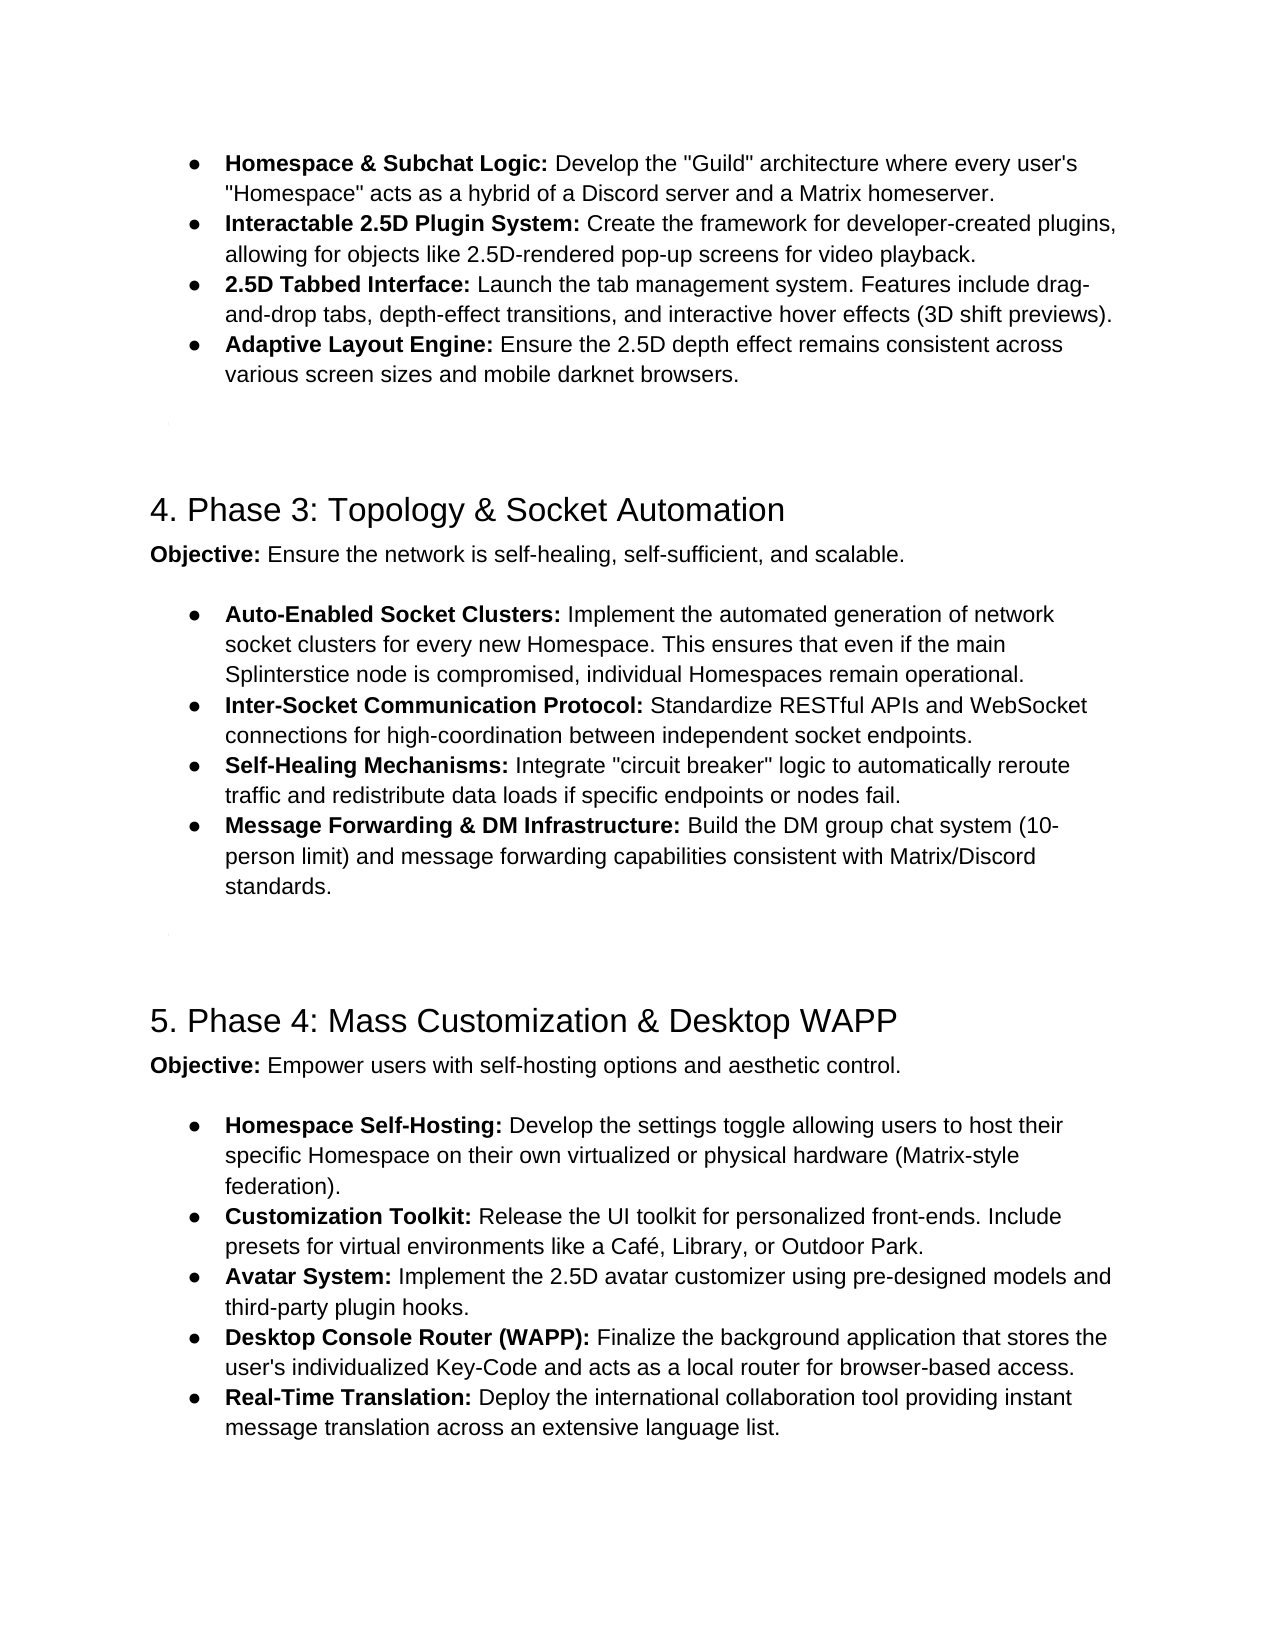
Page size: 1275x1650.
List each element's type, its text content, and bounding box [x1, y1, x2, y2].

list Desktop Console Router (WAPP): Finalize the background application that stores the user's individualized Key-Code and acts as a local router for browser-based access. [187, 1324, 1125, 1380]
text Objective: Empower users with self-hosting options and aesthetic control. [150, 1052, 1125, 1078]
subtitle 4. Phase 3: Topology & Socket Automation [150, 489, 1125, 528]
subtitle 5. Phase 4: Mass Customization & Desktop WAPP [150, 1001, 1125, 1039]
list Adaptive Layout Engine: Ensure the 2.5D depth effect remains consistent across various screen sizes and mobile darknet browsers. [187, 331, 1125, 388]
list Auto-Enabled Socket Clusters: Implement the automated generation of network socket clusters for every new Homespace. This ensures that even if the main Splinterstice node is compromised, individual Homespaces remain operational. [187, 601, 1125, 688]
list Customization Toolkit: Release the UI toolkit for personalized front-ends. Include presets for virtual environments like a Café, Library, or Outdoor Park. [187, 1203, 1125, 1259]
list Avatar System: Implement the 2.5D avatar customizer using pre-designed models and third-party plugin hooks. [187, 1263, 1125, 1320]
text Objective: Ensure the network is self-healing, self-sufficient, and scalable. [150, 541, 1125, 567]
list Message Forwarding & DM Infrastructure: Build the DM group chat system (10-person limit) and message forwarding capabilities consistent with Matrix/Discord standards. [187, 812, 1125, 899]
list Self-Healing Mechanisms: Integrate "circuit breaker" logic to automatically reroute traffic and redistribute data loads if specific endpoints or nodes fail. [187, 752, 1125, 808]
list Homespace & Subchat Logic: Develop the "Guild" architecture where every user's "Homespace" acts as a hybrid of a Discord server and a Matrix homeserver. [187, 150, 1125, 207]
list Inter-Socket Communication Protocol: Standardize RESTful APIs and WebSocket connections for high-coordination between independent socket endpoints. [187, 692, 1125, 748]
list 2.5D Tabbed Interface: Launch the tab management system. Features include drag-and-drop tabs, depth-effect transitions, and interactive hover effects (3D shift previews). [187, 271, 1125, 327]
list Homespace Self-Hosting: Develop the settings toggle allowing users to host their specific Homespace on their own virtualized or physical hardware (Matrix-style federation). [187, 1112, 1125, 1199]
list Real-Time Translation: Deploy the international collaboration tool providing instant message translation across an extensive language list. [187, 1384, 1125, 1441]
list Interactable 2.5D Plugin System: Create the framework for developer-created plugins, allowing for objects like 2.5D-rendered pop-up screens for video playback. [187, 210, 1125, 267]
